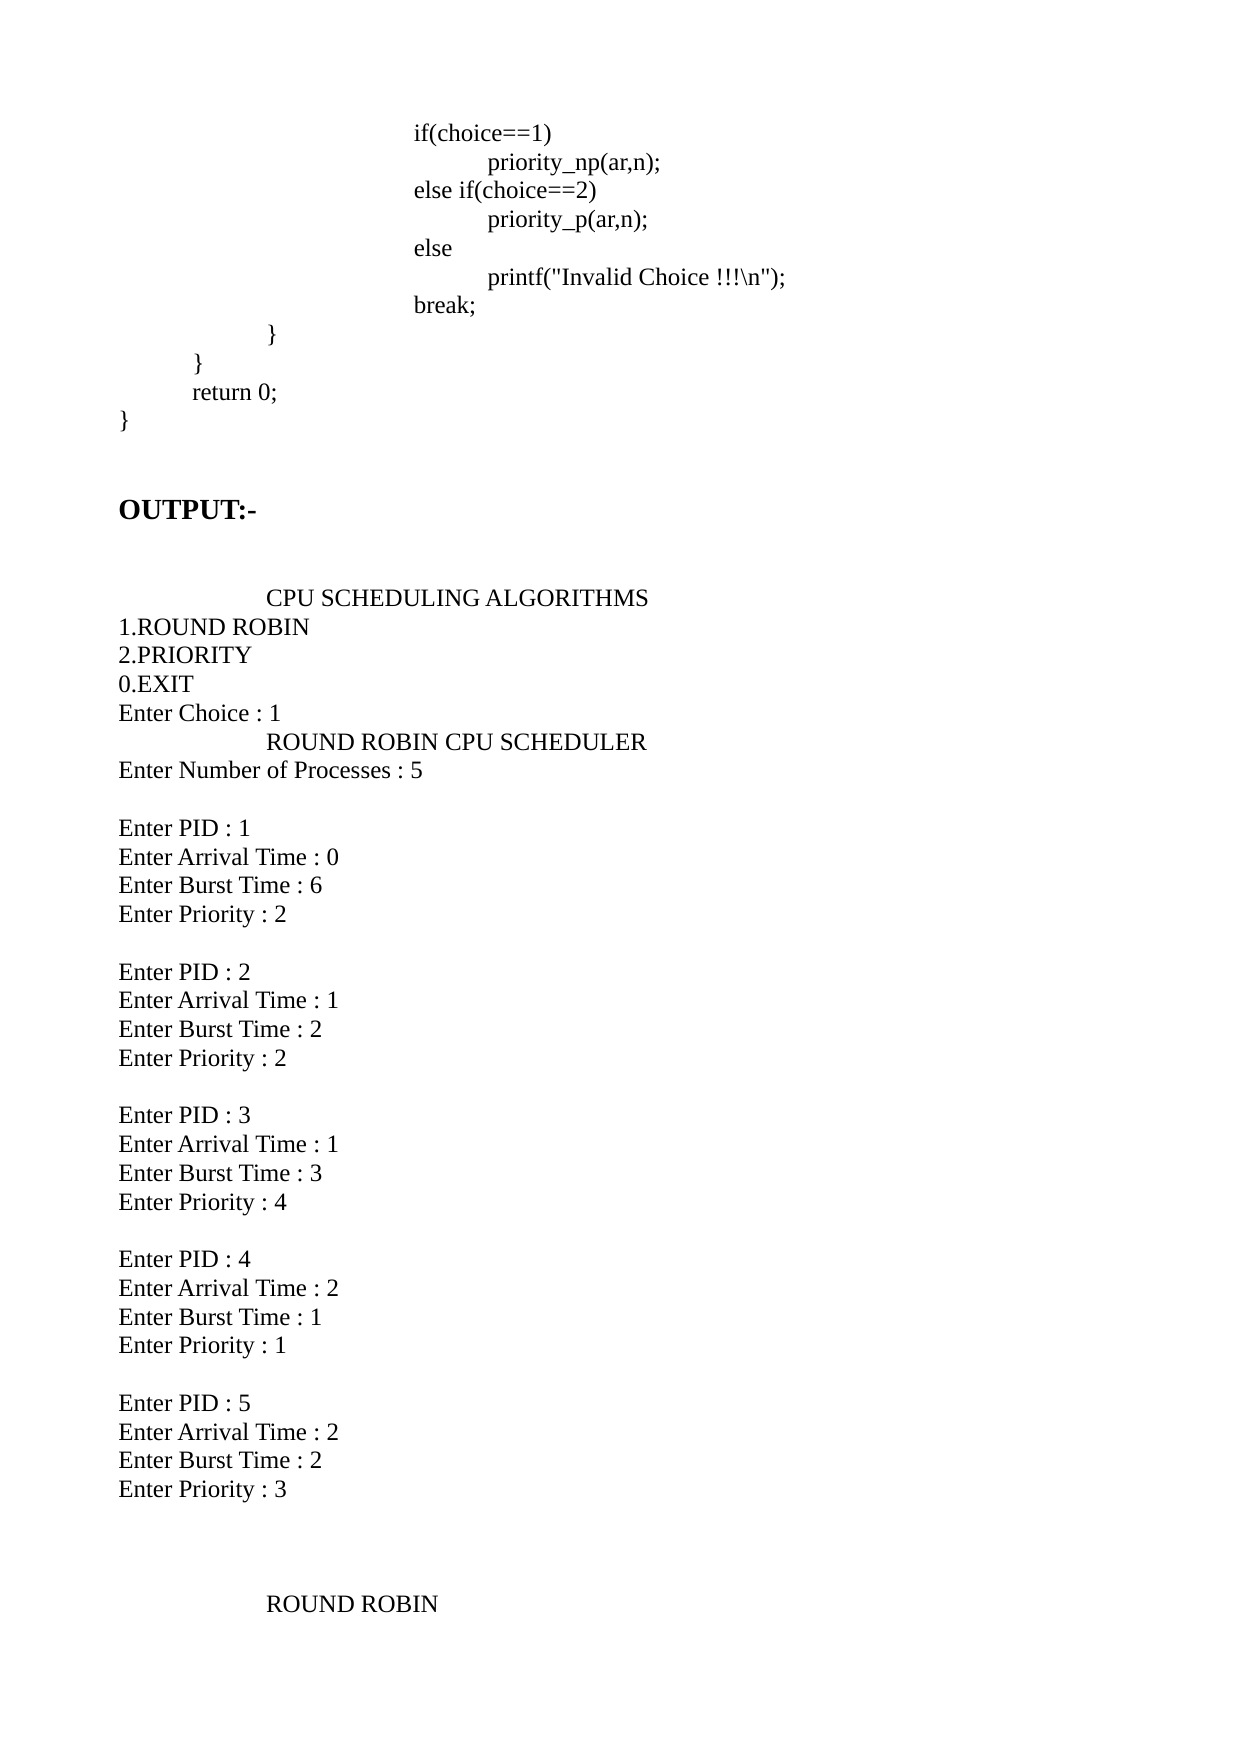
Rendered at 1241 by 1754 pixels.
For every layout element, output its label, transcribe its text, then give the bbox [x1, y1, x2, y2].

text ROUND ROBIN CPU SCHEDULER [118, 727, 1122, 755]
text Enter Priority : 1 [118, 1330, 1122, 1359]
text Enter Arrival Time : 2 [118, 1273, 1122, 1302]
text 1.ROUND ROBIN [118, 612, 1122, 640]
text } [118, 348, 1122, 377]
text Enter Arrival Time : 1 [118, 985, 1122, 1014]
text CPU SCHEDULING ALGORITHMS [118, 583, 1122, 612]
text Enter PID : 5 [118, 1388, 1122, 1417]
text break; [118, 291, 1122, 319]
text if(choice==1) [118, 118, 1122, 147]
text Enter PID : 1 [118, 813, 1122, 842]
text Enter Arrival Time : 2 [118, 1417, 1122, 1445]
text Enter Choice : 1 [118, 698, 1122, 727]
text Enter Arrival Time : 1 [118, 1129, 1122, 1158]
text Enter Priority : 4 [118, 1187, 1122, 1215]
text return 0; [118, 377, 1122, 406]
text priority_np(ar,n); [118, 147, 1122, 176]
text Enter Priority : 3 [118, 1474, 1122, 1503]
text Enter Burst Time : 2 [118, 1445, 1122, 1474]
text printf("Invalid Choice !!!\n"); [118, 262, 1122, 291]
text Enter Burst Time : 3 [118, 1158, 1122, 1187]
text else [118, 233, 1122, 262]
text 0.EXIT [118, 669, 1122, 698]
text Enter Arrival Time : 0 [118, 842, 1122, 870]
text Enter Number of Processes : 5 [118, 755, 1122, 784]
text Enter Priority : 2 [118, 1043, 1122, 1072]
text priority_p(ar,n); [118, 204, 1122, 233]
text Enter Priority : 2 [118, 899, 1122, 928]
text ROUND ROBIN [118, 1589, 1122, 1618]
text Enter PID : 3 [118, 1100, 1122, 1129]
text else if(choice==2) [118, 176, 1122, 204]
text Enter Burst Time : 1 [118, 1302, 1122, 1330]
text } [118, 406, 1122, 434]
text } [118, 319, 1122, 348]
text Enter PID : 4 [118, 1244, 1122, 1273]
text Enter Burst Time : 6 [118, 870, 1122, 899]
text 2.PRIORITY [118, 640, 1122, 669]
text OUTPUT:- [118, 492, 1122, 525]
text Enter PID : 2 [118, 957, 1122, 985]
text Enter Burst Time : 2 [118, 1014, 1122, 1043]
